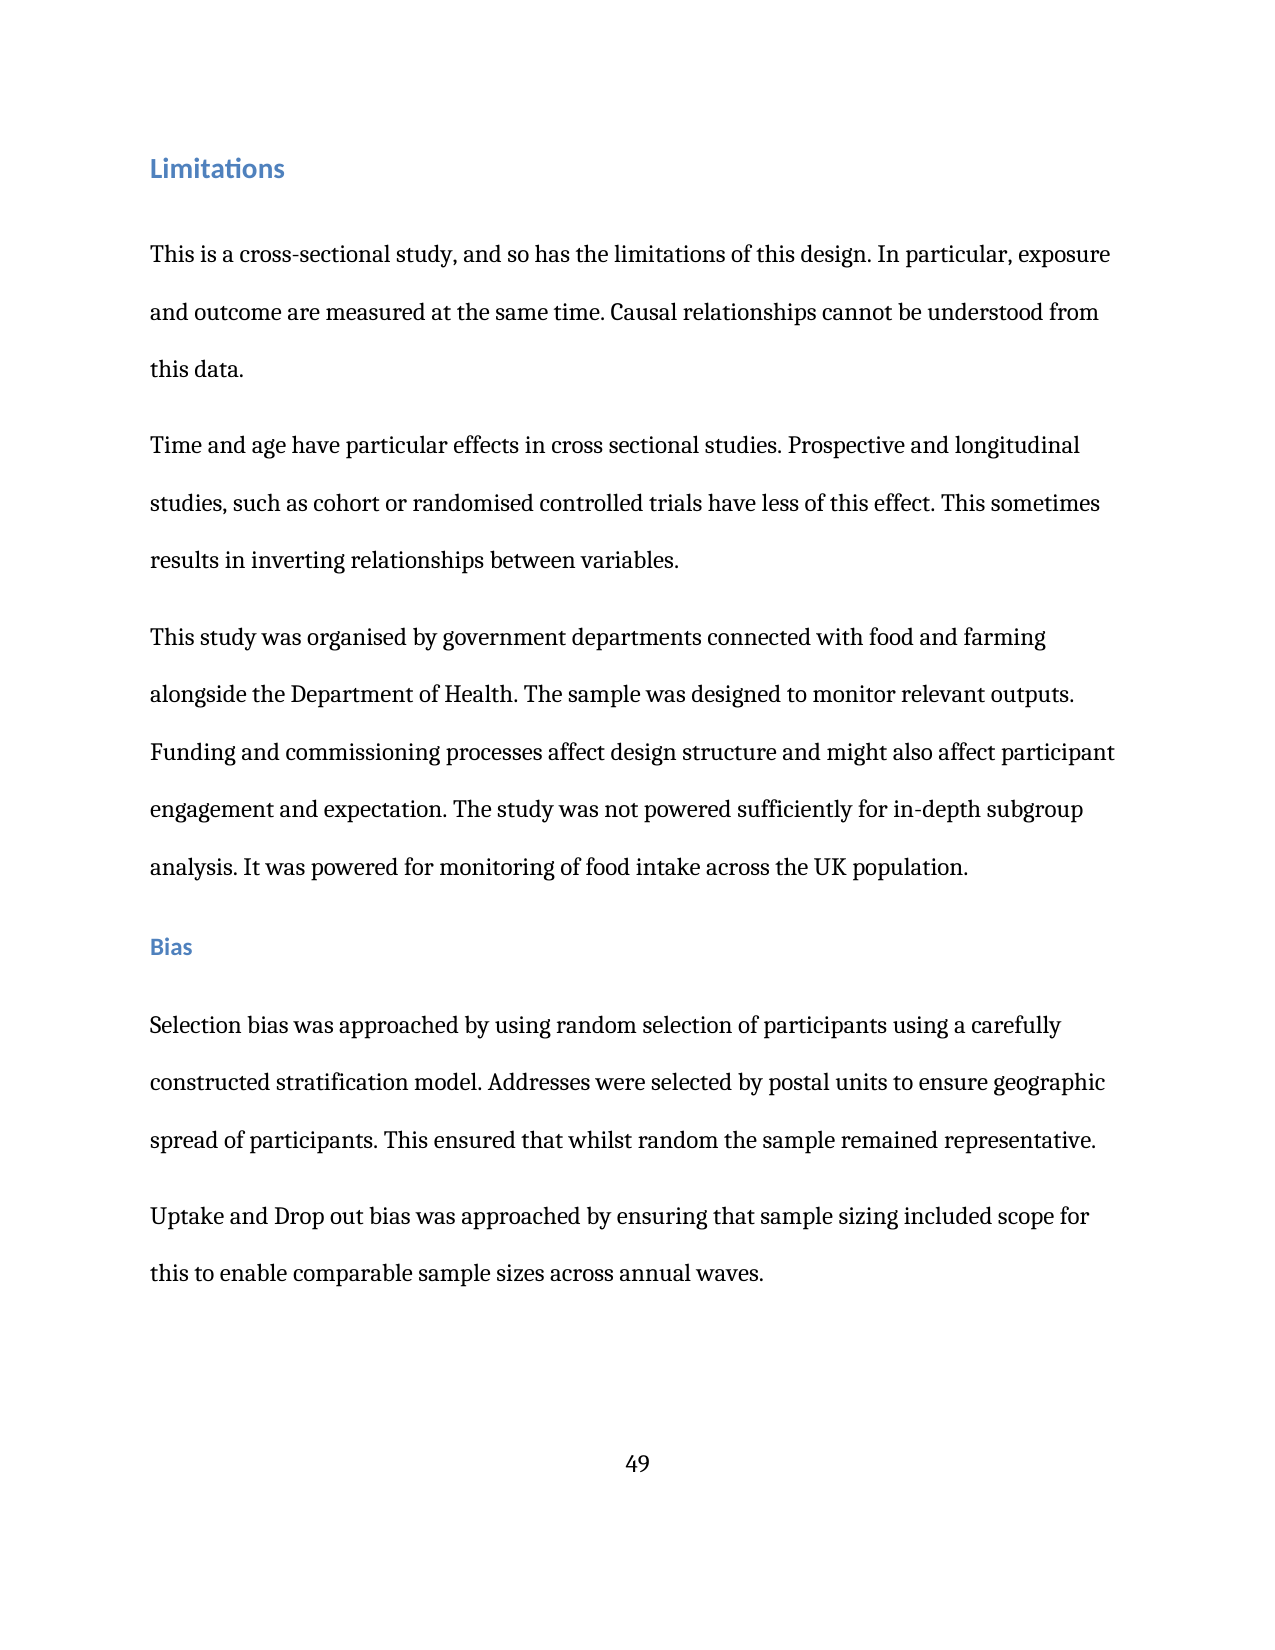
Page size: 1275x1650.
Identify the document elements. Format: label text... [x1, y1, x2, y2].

text Time and age have particular effects in cross sectional studies. Prospective and longitudinal studies, such as cohort or randomised controlled trials have less of this effect. This sometimes results in inverting relationships between variables. [150, 431, 1125, 575]
text Selection bias was approached by using random selection of participants using a carefully constructed stratification model. Addresses were selected by postal units to ensure geographic spread of participants. This ensured that whilst random the sample remained representative. [150, 1011, 1125, 1154]
subtitle Limitations [150, 150, 1125, 186]
text Uptake and Drop out bias was approached by ensuring that sample sizing included scope for this to enable comparable sample sizes across annual waves. [150, 1202, 1125, 1288]
text This is a cross-sectional study, and so has the limitations of this design. In particular, exposure and outcome are measured at the same time. Causal relationships cannot be understood from this data. [150, 240, 1125, 384]
subtitle Bias [150, 931, 1125, 961]
text This study was organised by government departments connected with food and farming alongside the Department of Health. The sample was designed to monitor relevant outputs. Funding and commissioning processes affect design structure and might also affect participant engagement and expectation. The study was not powered sufficiently for in-depth subgroup analysis. It was powered for monitoring of food intake across the UK population. [150, 622, 1125, 881]
